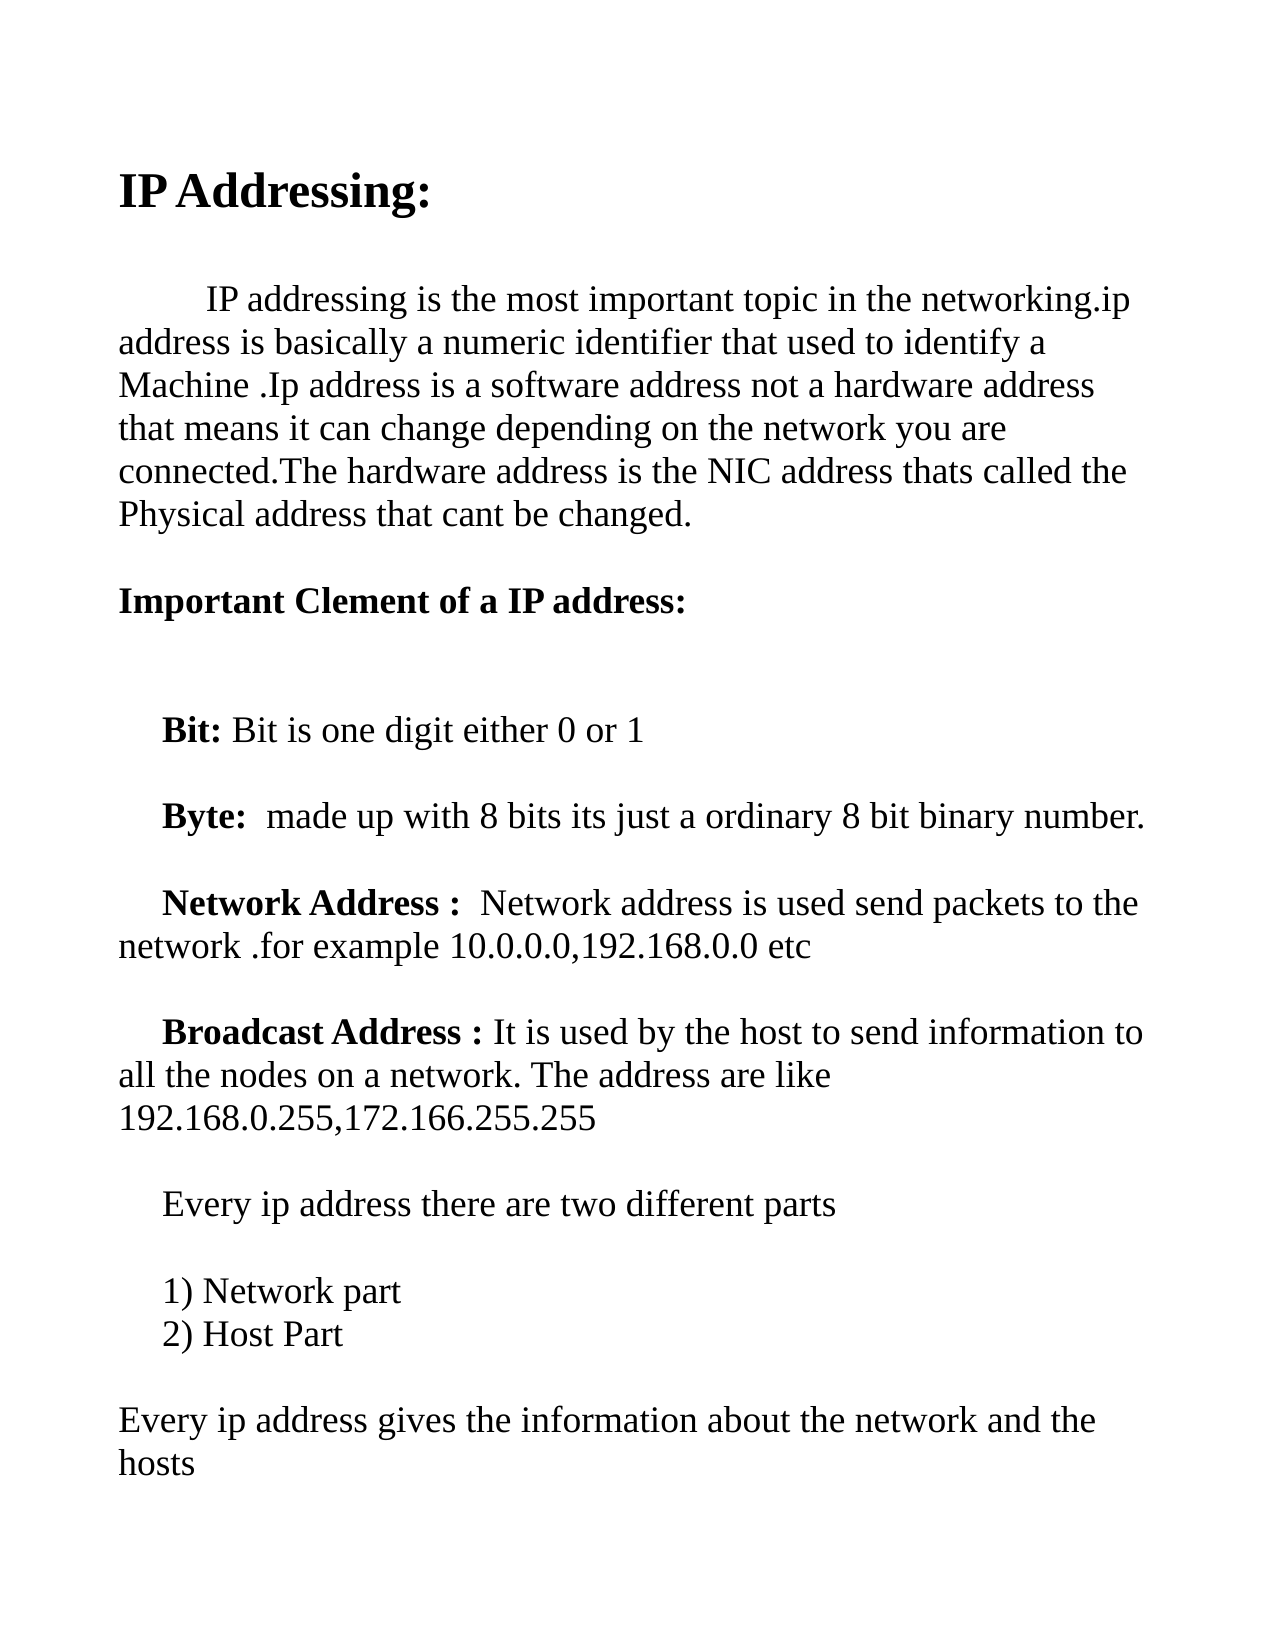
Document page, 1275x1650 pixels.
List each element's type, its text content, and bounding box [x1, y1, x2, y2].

text IP addressing is the most important topic in the networking.ip address is basically a numeric identifier that used to identify a Machine .Ip address is a software address not a hardware address that means it can change depending on the network you are connected.The hardware address is the NIC address thats called the Physical address that cant be changed. [118, 276, 1157, 535]
text Every ip address there are two different parts [118, 1182, 1157, 1225]
text Network Address : Network address is used send packets to the network .for example 10.0.0.0,192.168.0.0 etc [118, 880, 1157, 966]
text Every ip address gives the information about the network and the hosts [118, 1397, 1157, 1484]
text 2) Host Part [118, 1311, 1157, 1354]
text 1) Network part [118, 1268, 1157, 1311]
text IP Addressing: [118, 161, 1157, 219]
text Bit: Bit is one digit either 0 or 1 [118, 707, 1157, 751]
text Important Clement of a IP address: [118, 578, 1157, 621]
text Byte: made up with 8 bits its just a ordinary 8 bit binary number. [118, 794, 1157, 837]
text Broadcast Address : It is used by the host to send information to all the nodes on a network. The address are like 192.168.0.255,172.166.255.255 [118, 1009, 1157, 1139]
